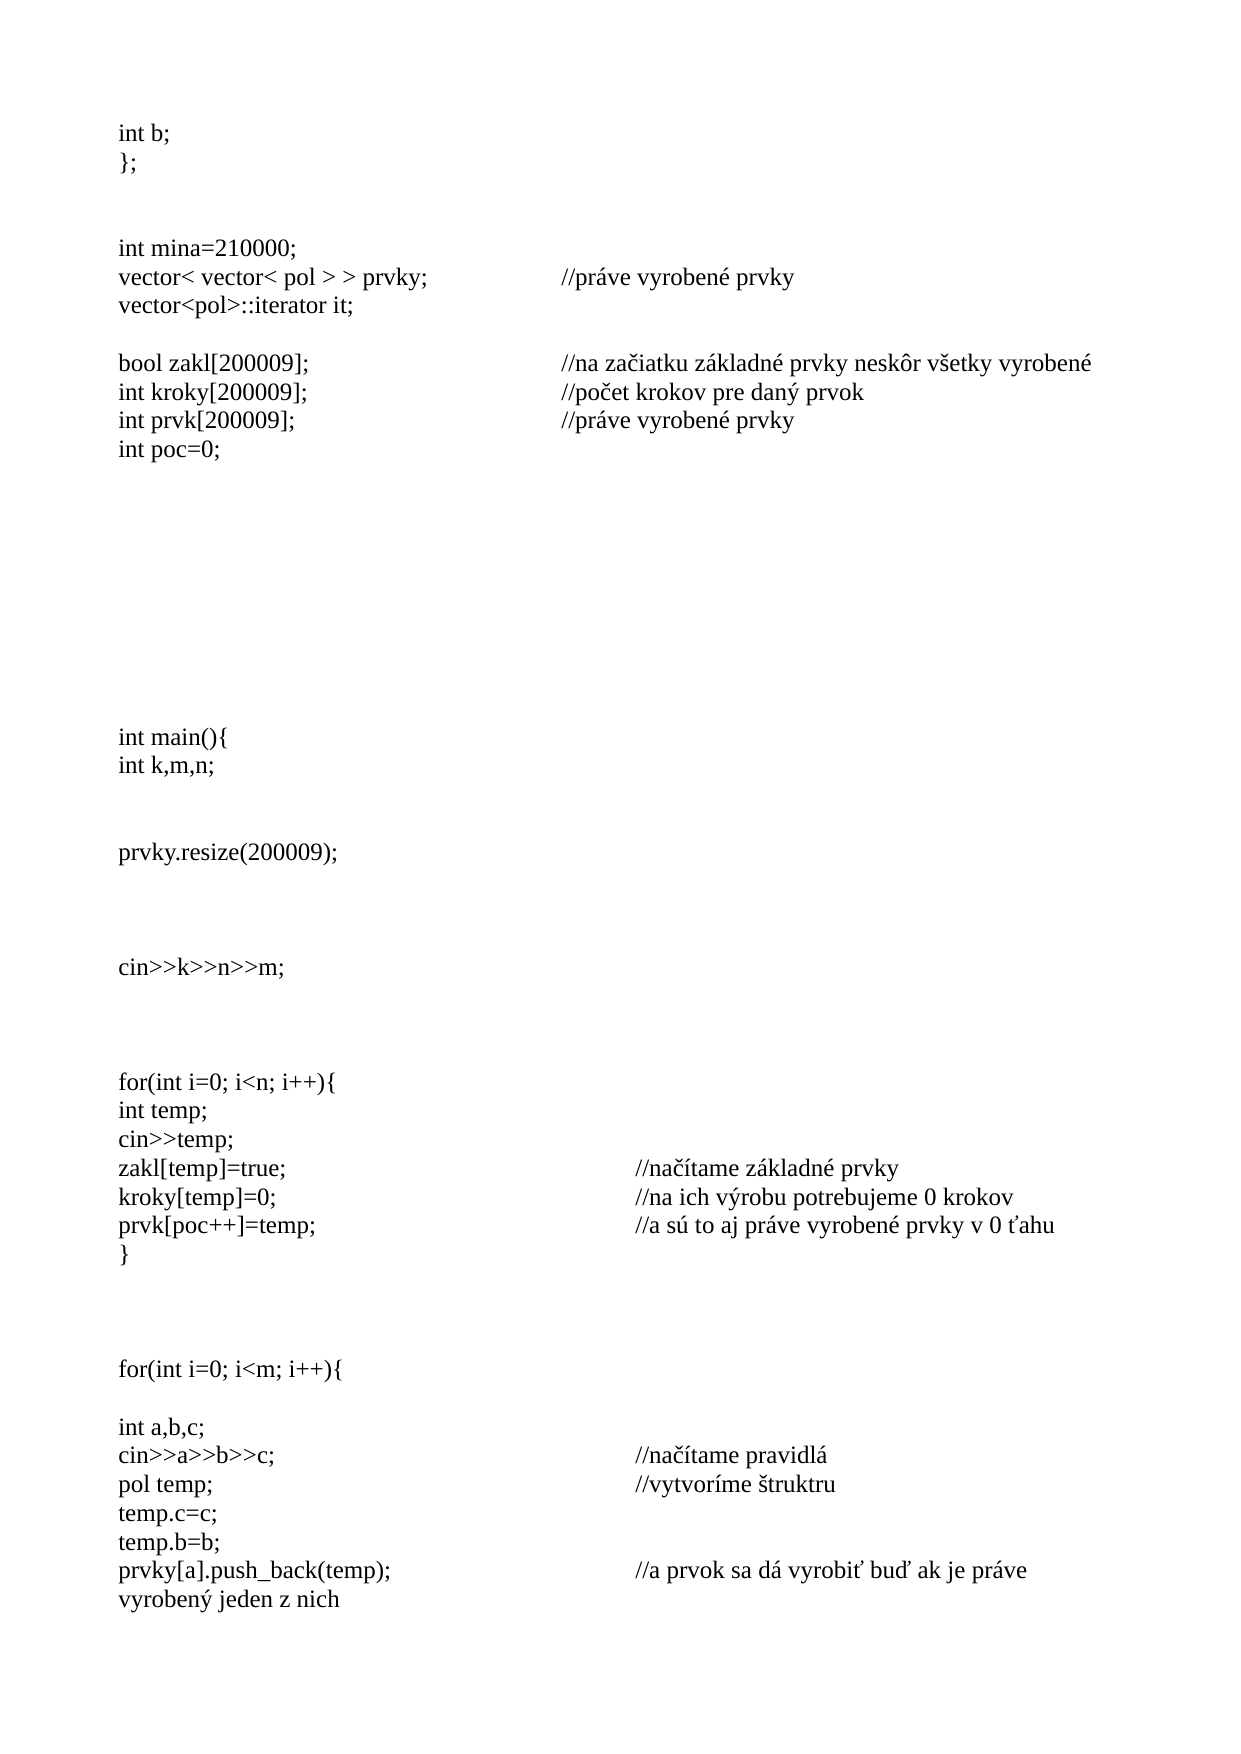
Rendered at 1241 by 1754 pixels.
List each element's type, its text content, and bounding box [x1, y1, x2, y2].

text prvk[poc++]=temp; //a sú to aj práve vyrobené prvky v 0 ťahu [118, 1211, 1122, 1239]
text zakl[temp]=true; //načítame základné prvky [118, 1153, 1122, 1182]
text pol temp; //vytvoríme štruktru [118, 1469, 1122, 1498]
text } [118, 1239, 1122, 1268]
text prvky[a].push_back(temp); //a prvok sa dá vyrobiť buď ak je práve vyrobený jeden z nich [118, 1556, 1122, 1613]
text bool zakl[200009]; //na začiatku základné prvky neskôr všetky vyrobené [118, 348, 1122, 377]
text cin>>k>>n>>m; [118, 952, 1122, 981]
text vector< vector< pol > > prvky; //práve vyrobené prvky [118, 262, 1122, 291]
text cin>>a>>b>>c; //načítame pravidlá [118, 1441, 1122, 1469]
text temp.c=c; [118, 1498, 1122, 1527]
text int k,m,n; [118, 751, 1122, 779]
text kroky[temp]=0; //na ich výrobu potrebujeme 0 krokov [118, 1182, 1122, 1211]
text for(int i=0; i<n; i++){ [118, 1067, 1122, 1096]
text int temp; [118, 1096, 1122, 1124]
text temp.b=b; [118, 1527, 1122, 1556]
text int prvk[200009]; //práve vyrobené prvky [118, 406, 1122, 434]
text int main(){ [118, 722, 1122, 751]
text int poc=0; [118, 434, 1122, 463]
text int kroky[200009]; //počet krokov pre daný prvok [118, 377, 1122, 406]
text }; [118, 147, 1122, 176]
text cin>>temp; [118, 1124, 1122, 1153]
text vector<pol>::iterator it; [118, 291, 1122, 319]
text prvky.resize(200009); [118, 837, 1122, 866]
text int a,b,c; [118, 1412, 1122, 1441]
text for(int i=0; i<m; i++){ [118, 1354, 1122, 1383]
text int b; [118, 118, 1122, 147]
text int mina=210000; [118, 233, 1122, 262]
